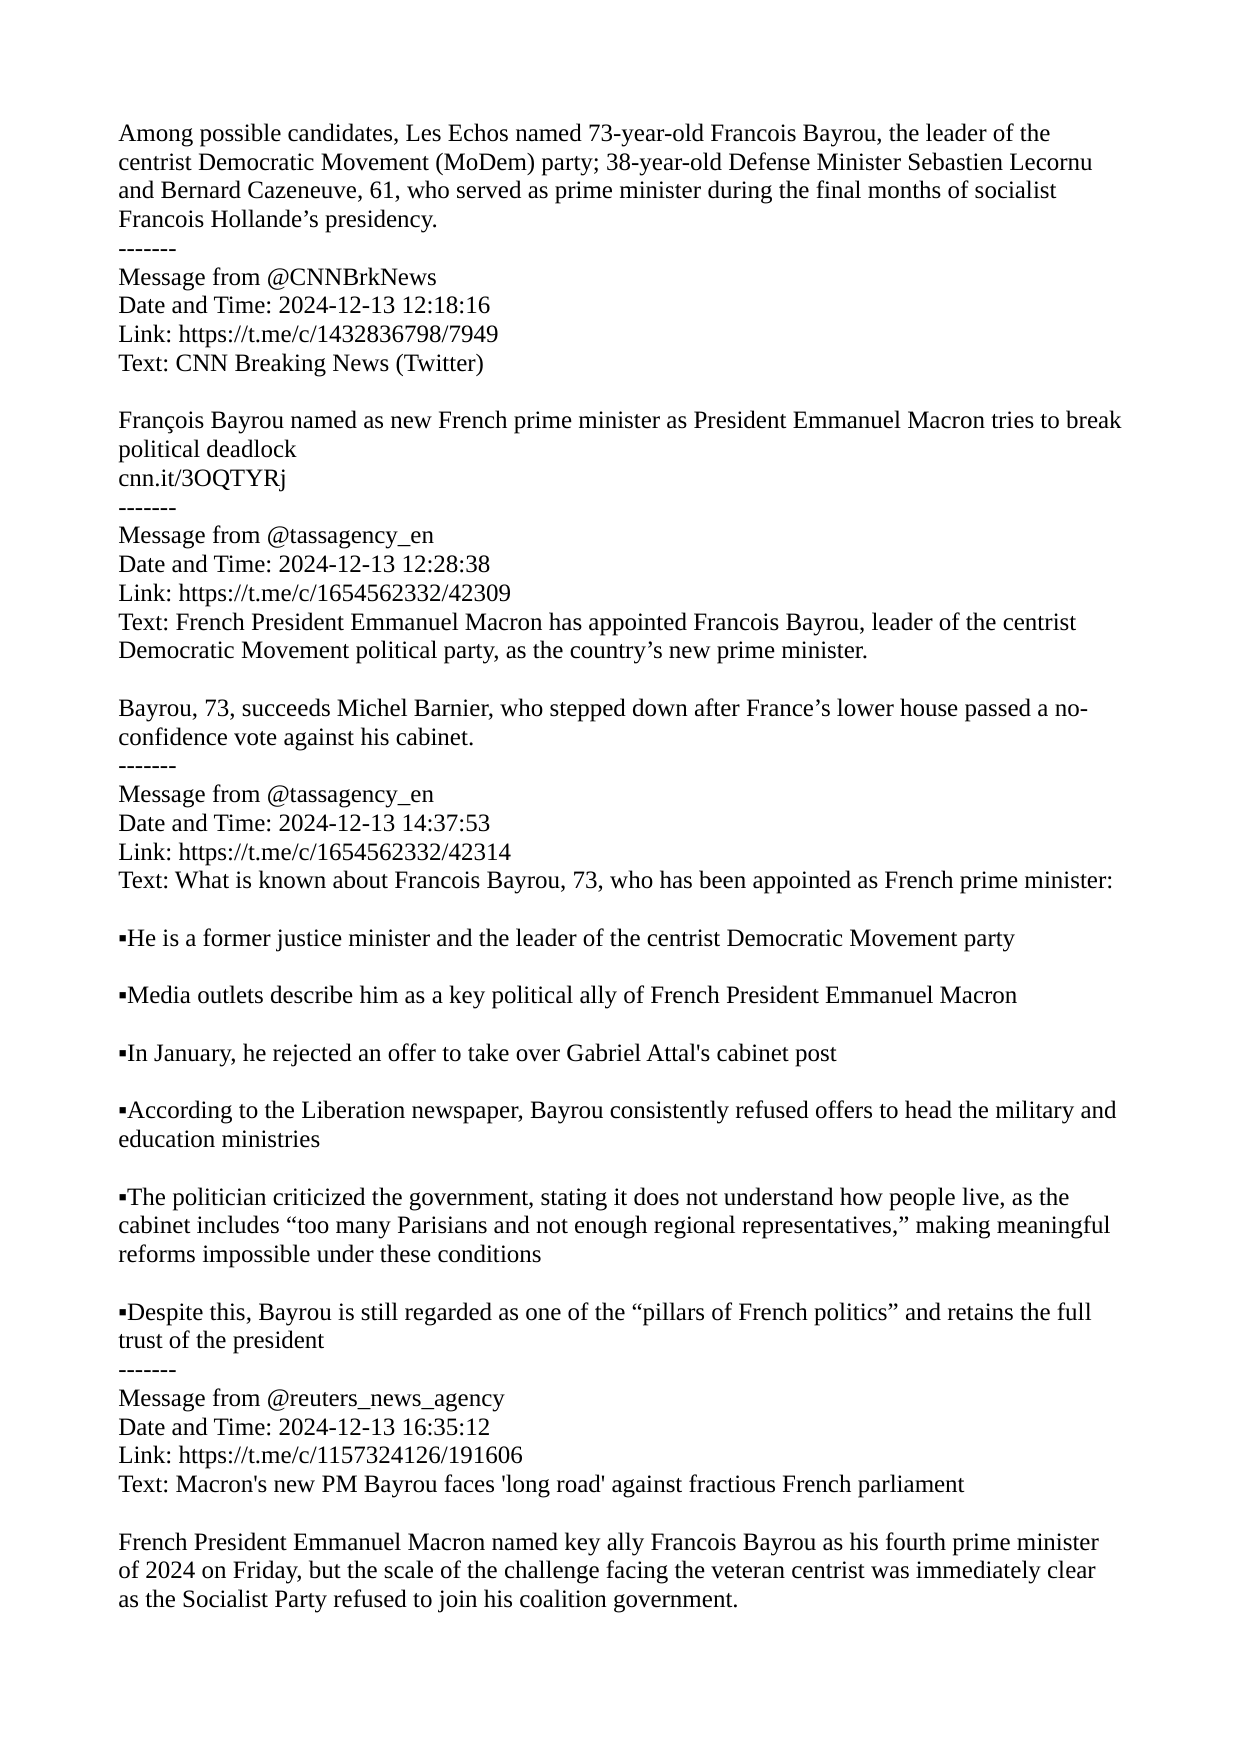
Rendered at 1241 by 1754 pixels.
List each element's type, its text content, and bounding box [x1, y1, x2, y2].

text ▪️According to the Liberation newspaper, Bayrou consistently refused offers to head the military and education ministries [118, 1096, 1122, 1153]
text Date and Time: 2024-12-13 16:35:12 [118, 1412, 1122, 1441]
text Link: https://t.me/c/1157324126/191606 [118, 1441, 1122, 1469]
text Date and Time: 2024-12-13 14:37:53 [118, 808, 1122, 837]
text Date and Time: 2024-12-13 12:18:16 [118, 291, 1122, 319]
text ▪️Despite this, Bayrou is still regarded as one of the “pillars of French politics” and retains the full trust of the president [118, 1297, 1122, 1354]
text ------- [118, 1354, 1122, 1383]
text Message from @CNNBrkNews [118, 262, 1122, 291]
text Message from @tassagency_en [118, 779, 1122, 808]
text Link: https://t.me/c/1654562332/42309 [118, 578, 1122, 607]
text Link: https://t.me/c/1432836798/7949 [118, 319, 1122, 348]
text Message from @tassagency_en [118, 521, 1122, 549]
text ▪️He is a former justice minister and the leader of the centrist Democratic Movement party [118, 923, 1122, 952]
text François Bayrou named as new French prime minister as President Emmanuel Macron tries to break political deadlock [118, 406, 1122, 463]
text ▪️Media outlets describe him as a key political ally of French President Emmanuel Macron [118, 981, 1122, 1009]
text Link: https://t.me/c/1654562332/42314 [118, 837, 1122, 866]
text Date and Time: 2024-12-13 12:28:38 [118, 549, 1122, 578]
text Text: ‌CNN Breaking News (Twitter) [118, 348, 1122, 377]
text Text: What is known about Francois Bayrou, 73, who has been appointed as French prime minister: [118, 866, 1122, 894]
text ------- [118, 492, 1122, 521]
text Text: French President Emmanuel Macron has appointed Francois Bayrou, leader of the centrist Democratic Movement political party, as the country’s new prime minister. [118, 607, 1122, 664]
text cnn.it/3OQTYRj [118, 463, 1122, 492]
text ▪️The politician criticized the government, stating it does not understand how people live, as the cabinet includes “too many Parisians and not enough regional representatives,” making meaningful reforms impossible under these conditions [118, 1182, 1122, 1268]
text Message from @reuters_news_agency [118, 1383, 1122, 1412]
text ------- [118, 751, 1122, 779]
text ------- [118, 233, 1122, 262]
text Text: Macron's new PM Bayrou faces 'long road' against fractious French parliament [118, 1469, 1122, 1498]
text French President Emmanuel Macron named key ally Francois Bayrou as his fourth prime minister of 2024 on Friday, but the scale of the challenge facing the veteran centrist was immediately clear as the Socialist Party refused to join his coalition government. [118, 1527, 1122, 1613]
text Among possible candidates, Les Echos named 73-year-old Francois Bayrou, the leader of the centrist Democratic Movement (MoDem) party; 38-year-old Defense Minister Sebastien Lecornu and Bernard Cazeneuve, 61, who served as prime minister during the final months of socialist Francois Hollande’s presidency. [118, 118, 1122, 233]
text Bayrou, 73, succeeds Michel Barnier, who stepped down after France’s lower house passed a no-confidence vote against his cabinet. [118, 693, 1122, 751]
text ▪️In January, he rejected an offer to take over Gabriel Attal's cabinet post [118, 1038, 1122, 1067]
